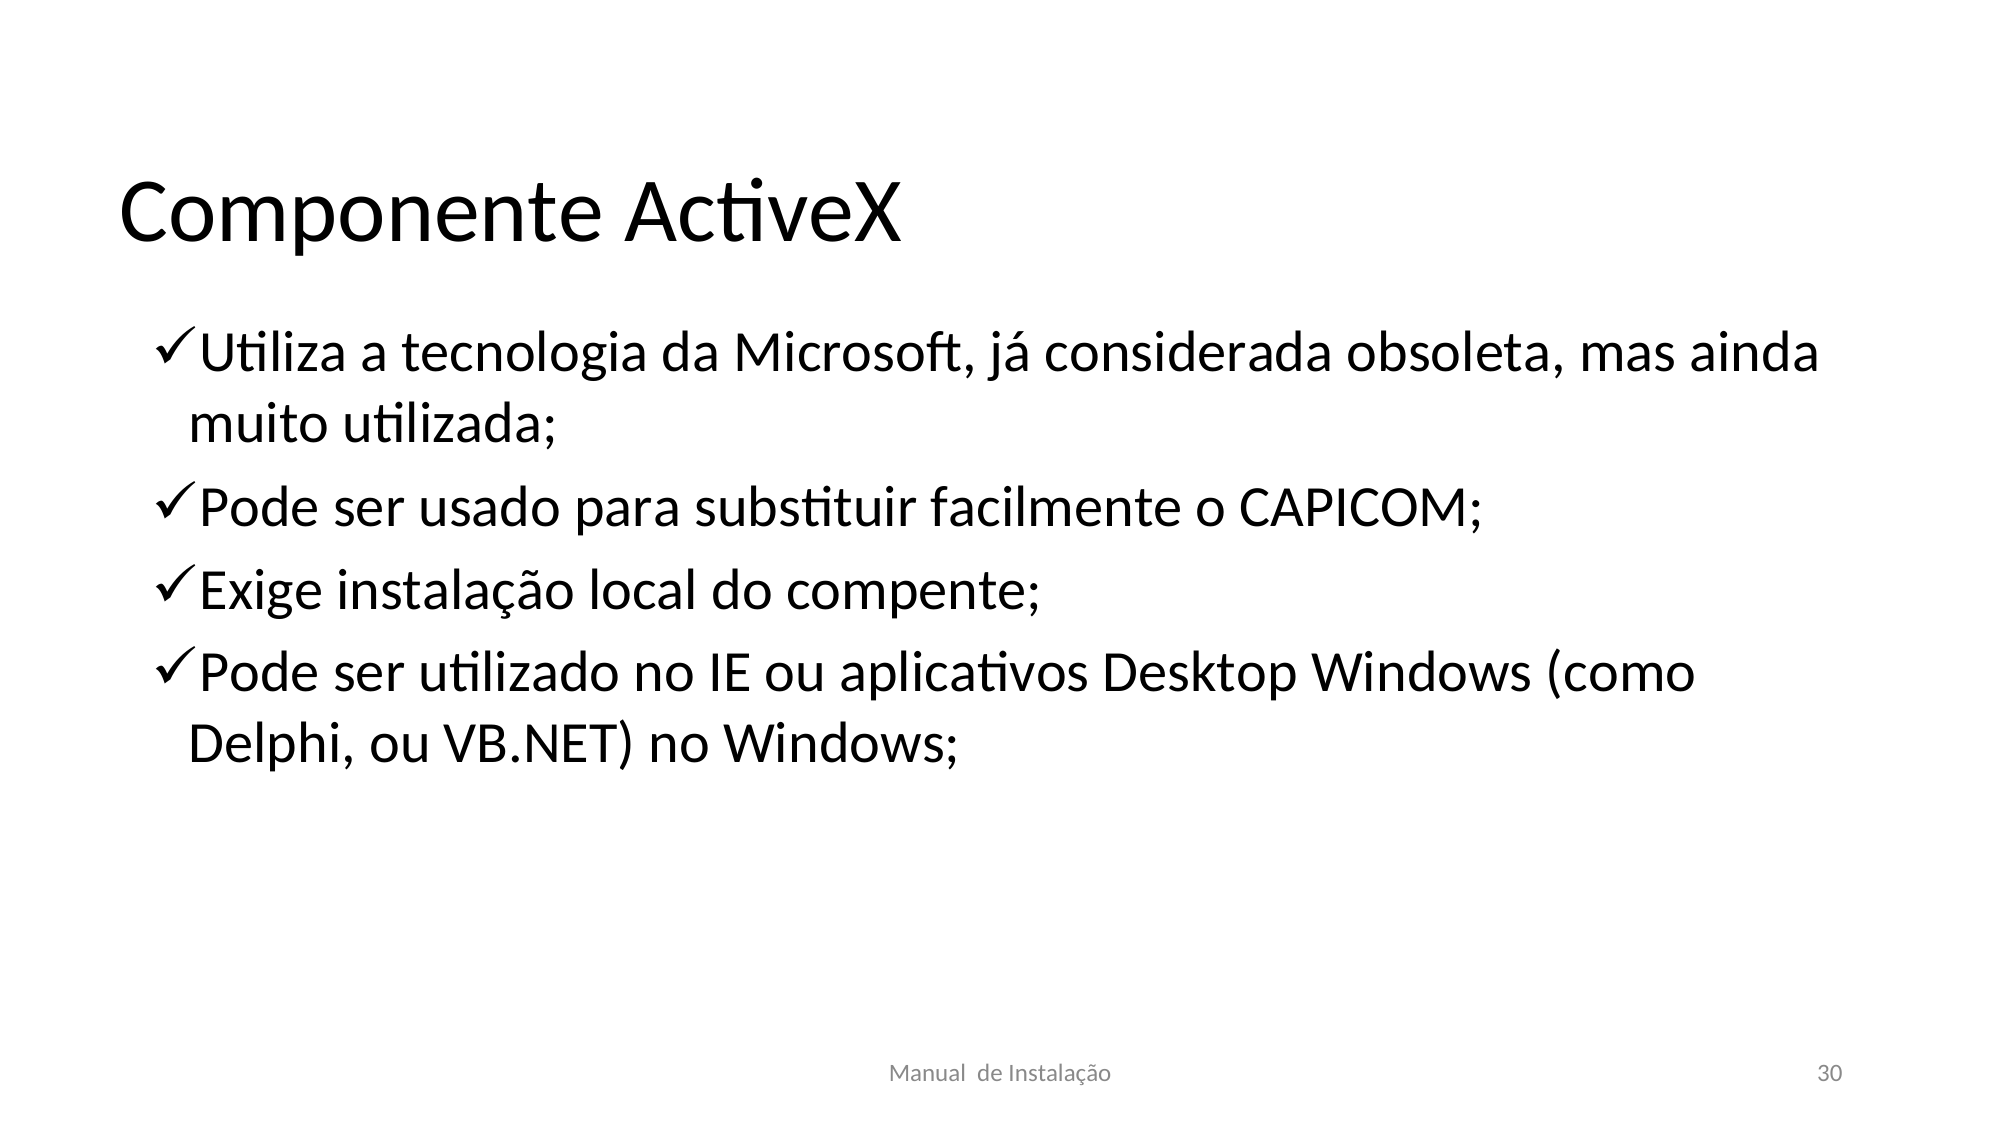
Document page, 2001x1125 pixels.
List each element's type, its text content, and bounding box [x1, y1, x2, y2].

text Pode ser usado para substituir facilmente o CAPICOM; [151, 470, 1842, 541]
text Exige instalação local do compente; [151, 552, 1842, 624]
text Utiliza a tecnologia da Microsoft, já considerada obsoleta, mas ainda muito utilizada; [151, 314, 1842, 457]
text Pode ser utilizado no IE ou aplicativos Desktop Windows (como Delphi, ou VB.NET) no Windows; [151, 635, 1842, 777]
subtitle Componente ActiveX [119, 153, 1842, 264]
